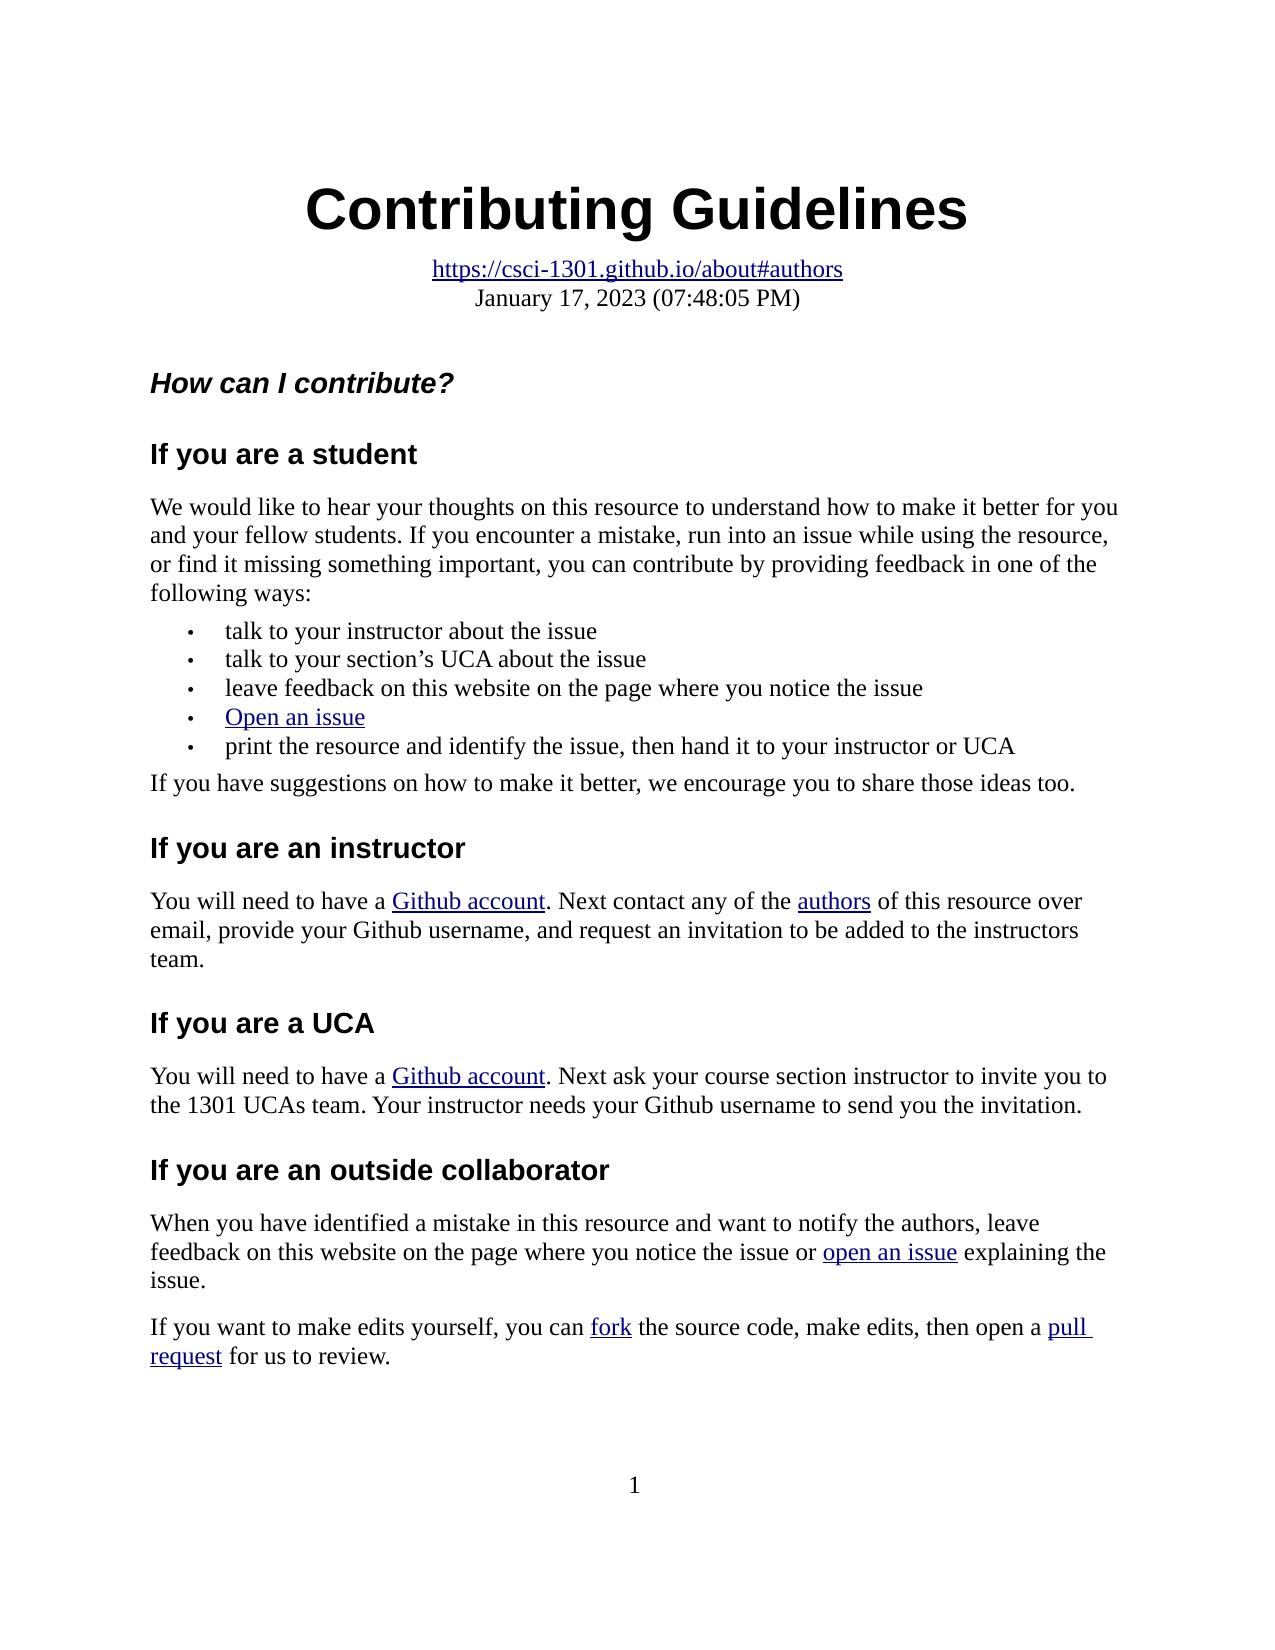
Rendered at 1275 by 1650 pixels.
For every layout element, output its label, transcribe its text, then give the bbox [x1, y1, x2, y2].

subtitle If you are an instructor [150, 831, 1125, 865]
list Open an issue [187, 702, 1125, 731]
list talk to your section’s UCA about the issue [187, 644, 1125, 673]
text If you have suggestions on how to make it better, we encourage you to share those ideas too. [150, 768, 1125, 797]
text January 17, 2023 (07:48:05 PM) [150, 283, 1125, 312]
subtitle If you are a student [150, 437, 1125, 470]
subtitle If you are an outside collaborator [150, 1153, 1125, 1186]
text You will need to have a Github account. Next ask your course section instructor to invite you to the 1301 UCAs team. Your instructor needs your Github username to send you the invitation. [150, 1061, 1125, 1119]
title Contributing Guidelines [150, 175, 1125, 242]
text If you want to make edits yourself, you can fork the source code, make edits, then open a pull request for us to review. [150, 1312, 1125, 1369]
subtitle If you are a UCA [150, 1006, 1125, 1040]
text You will need to have a Github account. Next contact any of the authors of this resource over email, provide your Github username, and request an invitation to be added to the instructors team. [150, 886, 1125, 972]
text We would like to hear your thoughts on this resource to understand how to make it better for you and your fellow students. If you encounter a mistake, run into an issue while using the resource, or find it missing something important, you can contribute by providing feedback in one of the following ways: [150, 492, 1125, 607]
text https://csci-1301.github.io/about#authors [150, 254, 1125, 283]
list talk to your instructor about the issue [187, 616, 1125, 644]
list leave feedback on this website on the page where you notice the issue [187, 673, 1125, 702]
subtitle How can I contribute? [150, 366, 1125, 399]
list print the resource and identify the issue, then hand it to your instructor or UCA [187, 731, 1125, 759]
text When you have identified a mistake in this resource and want to notify the authors, leave feedback on this website on the page where you notice the issue or open an issue explaining the issue. [150, 1208, 1125, 1294]
